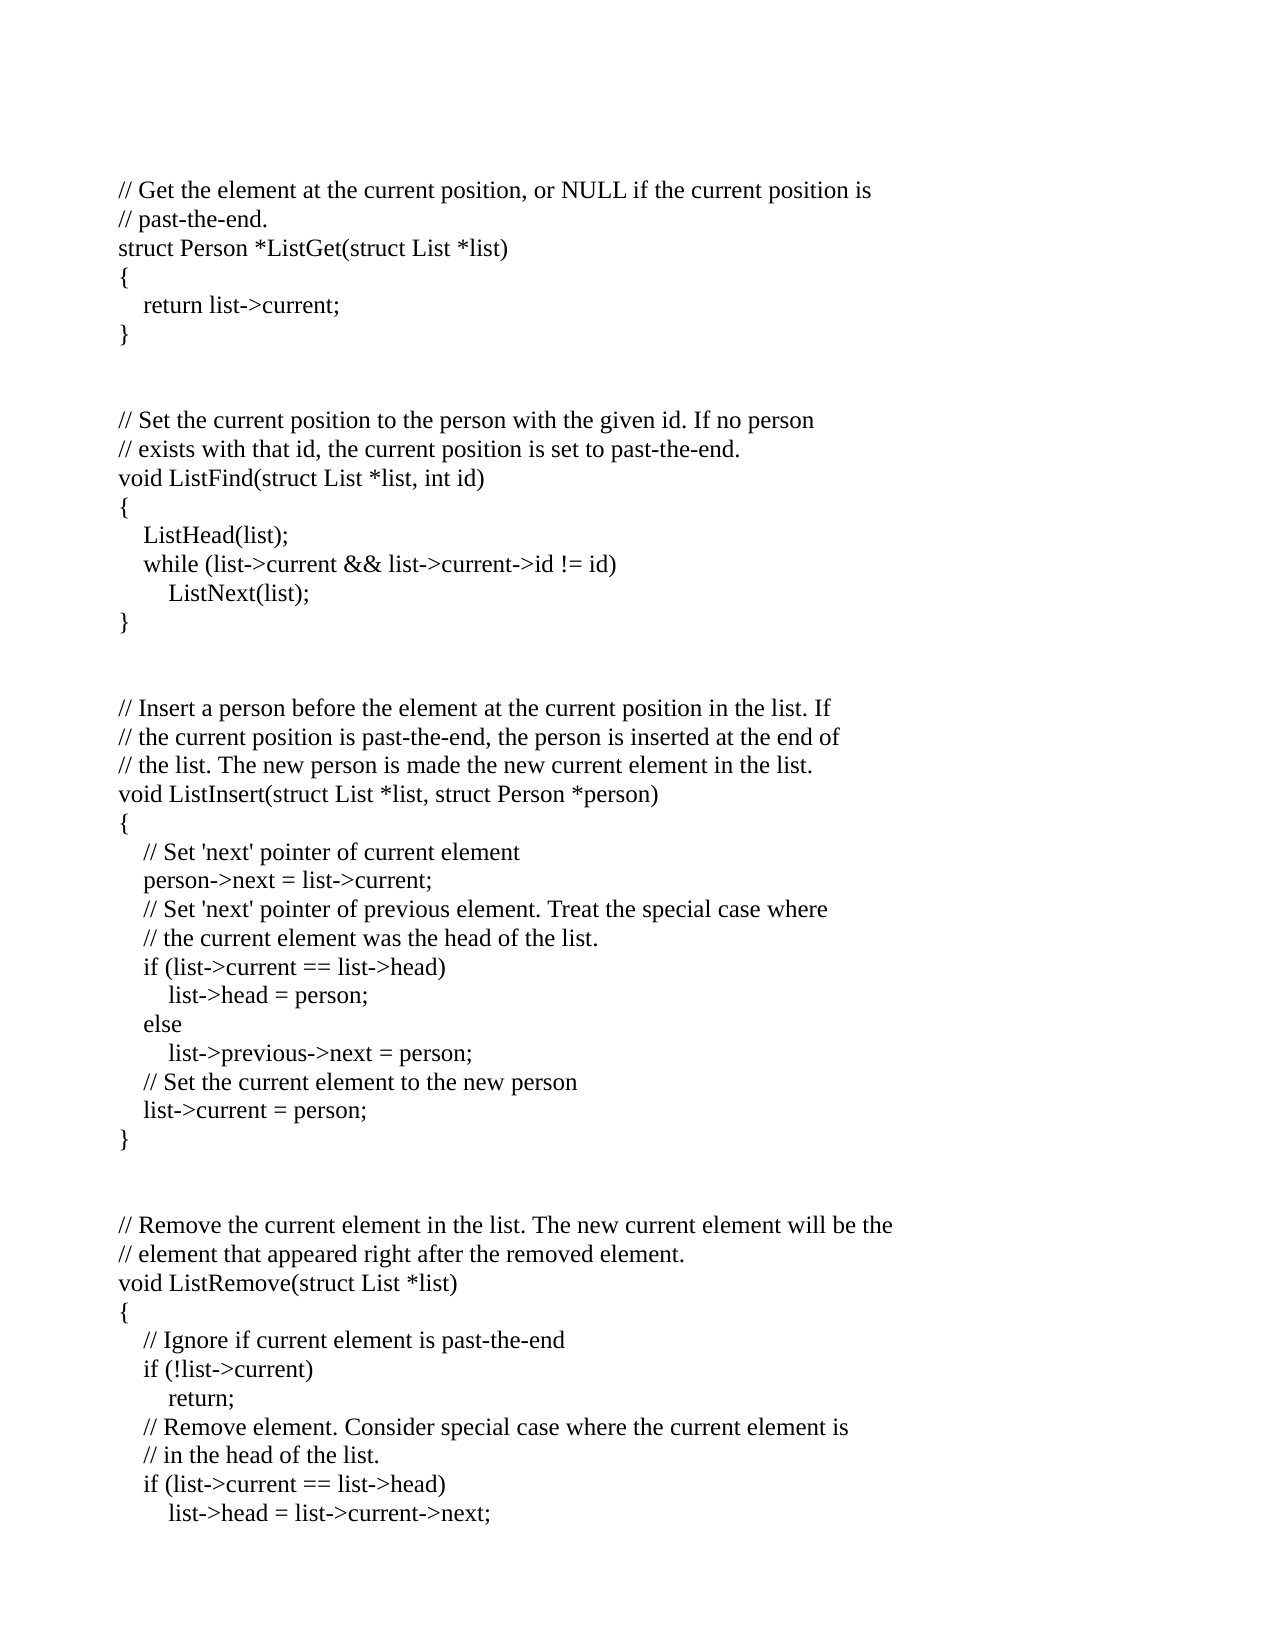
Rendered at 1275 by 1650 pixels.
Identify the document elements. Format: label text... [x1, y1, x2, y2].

text // Remove the current element in the list. The new current element will be the [118, 1211, 1157, 1239]
text while (list->current && list->current->id != id) [118, 549, 1157, 578]
text { [118, 492, 1157, 521]
text // the current position is past-the-end, the person is inserted at the end of [118, 722, 1157, 751]
text if (list->current == list->head) [118, 1469, 1157, 1498]
text // in the head of the list. [118, 1441, 1157, 1469]
text // the current element was the head of the list. [118, 923, 1157, 952]
text // Set the current position to the person with the given id. If no person [118, 406, 1157, 434]
text } [118, 1124, 1157, 1153]
text if (!list->current) [118, 1354, 1157, 1383]
text { [118, 808, 1157, 837]
text return; [118, 1383, 1157, 1412]
text void ListRemove(struct List *list) [118, 1268, 1157, 1297]
text ListNext(list); [118, 578, 1157, 607]
text struct Person *ListGet(struct List *list) [118, 233, 1157, 262]
text { [118, 1297, 1157, 1326]
text // past-the-end. [118, 204, 1157, 233]
text void ListInsert(struct List *list, struct Person *person) [118, 779, 1157, 808]
text person->next = list->current; [118, 866, 1157, 894]
text // Ignore if current element is past-the-end [118, 1326, 1157, 1354]
text else [118, 1009, 1157, 1038]
text // Remove element. Consider special case where the current element is [118, 1412, 1157, 1441]
text void ListFind(struct List *list, int id) [118, 463, 1157, 492]
text ListHead(list); [118, 521, 1157, 549]
text // Set 'next' pointer of current element [118, 837, 1157, 866]
text list->previous->next = person; [118, 1038, 1157, 1067]
text // Set the current element to the new person [118, 1067, 1157, 1096]
text // Get the element at the current position, or NULL if the current position is [118, 176, 1157, 204]
text list->head = list->current->next; [118, 1498, 1157, 1527]
text // Set 'next' pointer of previous element. Treat the special case where [118, 894, 1157, 923]
text if (list->current == list->head) [118, 952, 1157, 981]
text // Insert a person before the element at the current position in the list. If [118, 693, 1157, 722]
text list->head = person; [118, 981, 1157, 1009]
text } [118, 319, 1157, 348]
text } [118, 607, 1157, 636]
text return list->current; [118, 291, 1157, 319]
text { [118, 262, 1157, 291]
text // the list. The new person is made the new current element in the list. [118, 751, 1157, 779]
text // element that appeared right after the removed element. [118, 1239, 1157, 1268]
text // exists with that id, the current position is set to past-the-end. [118, 434, 1157, 463]
text list->current = person; [118, 1096, 1157, 1124]
